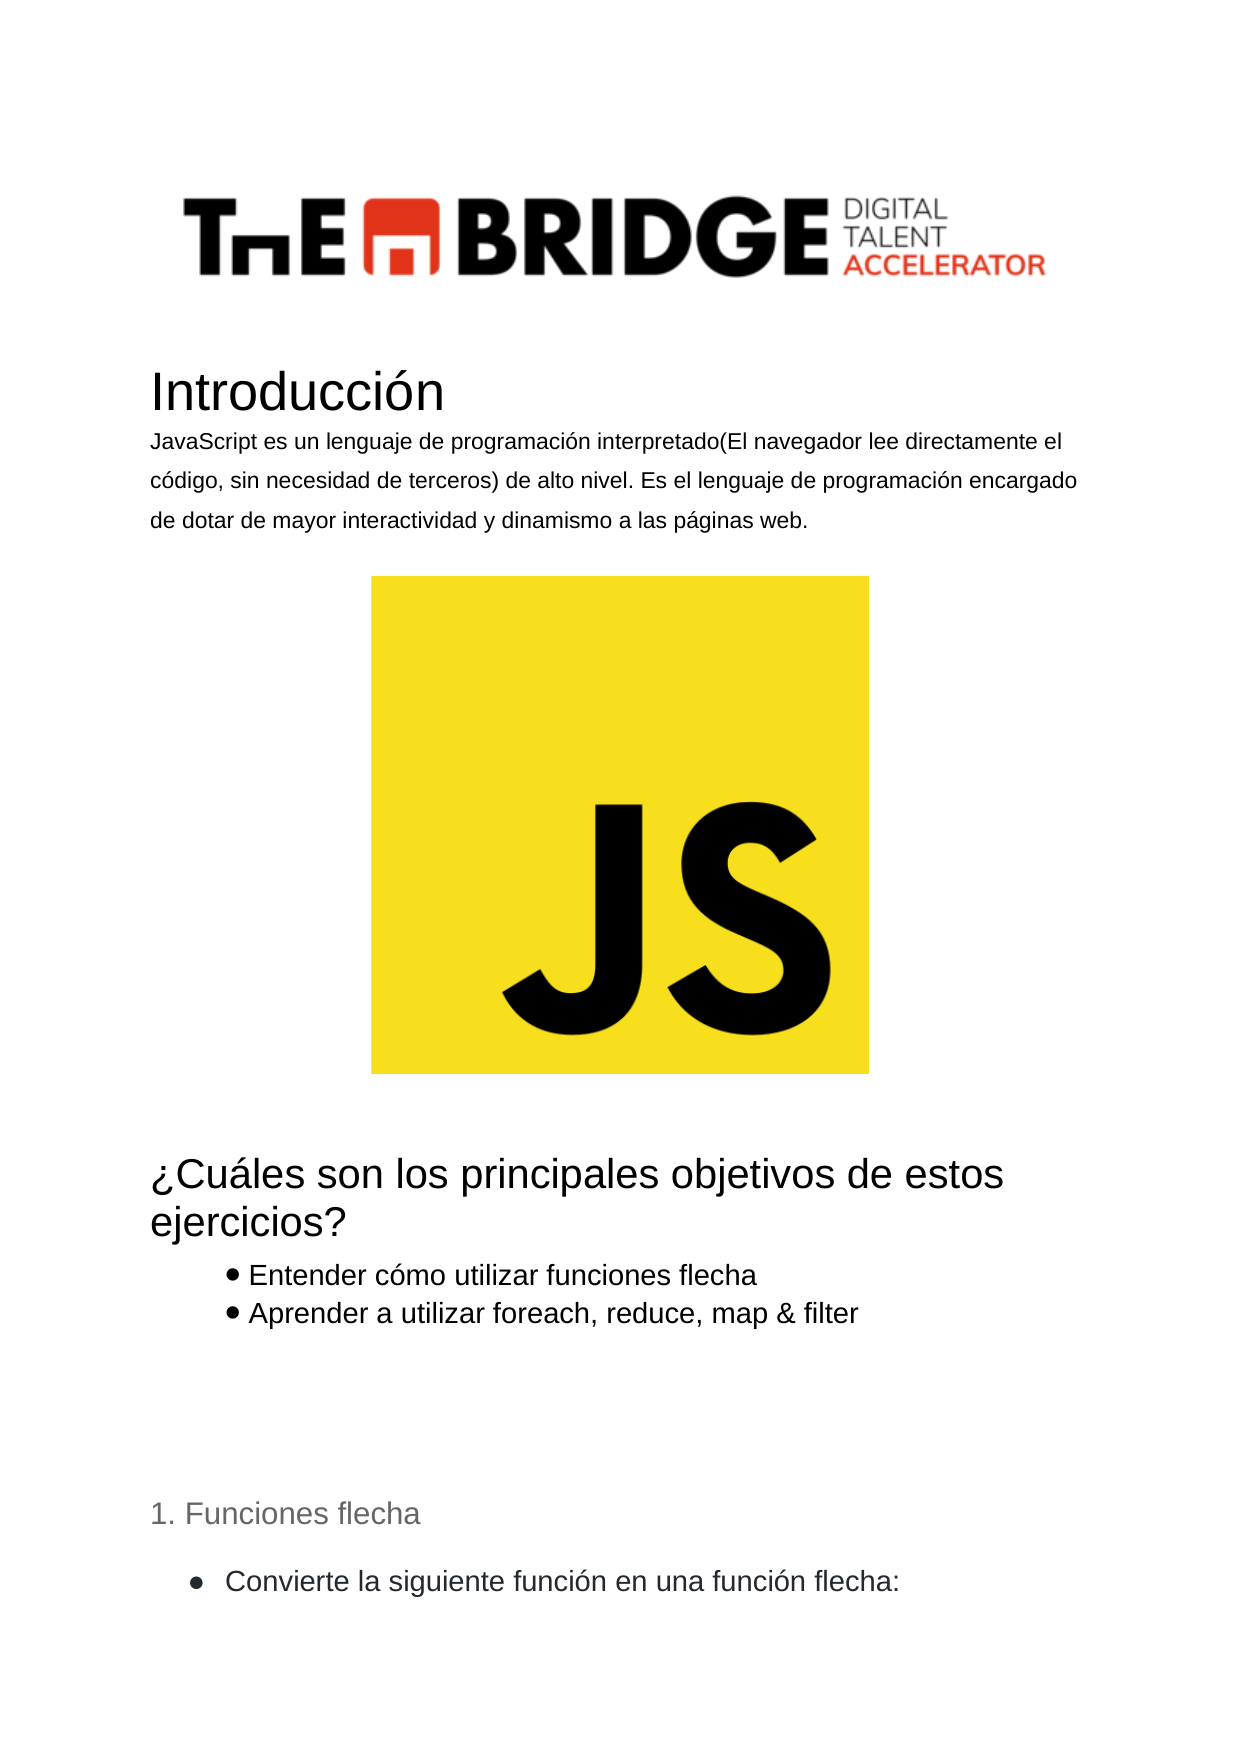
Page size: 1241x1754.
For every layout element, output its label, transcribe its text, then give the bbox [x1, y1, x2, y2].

picture [371, 576, 869, 1074]
subtitle ¿Cuáles son los principales objetivos de estos ejercicios? [150, 1149, 1090, 1245]
list Convierte la siguiente función en una función flecha: [187, 1564, 1090, 1597]
text ⦁ Aprender a utilizar foreach, reduce, map & filter [225, 1296, 1090, 1330]
text ⦁ Entender cómo utilizar funciones flecha [225, 1258, 1090, 1291]
subtitle 1. Funciones flecha [150, 1495, 1090, 1531]
text JavaScript es un lenguaje de programación interpretado(El navegador lee directamente el código, sin necesidad de terceros) de alto nivel. Es el lenguaje de programación encargado de dotar de mayor interactividad y dinamismo a las páginas web. [150, 428, 1090, 533]
title Introducción [150, 359, 1090, 421]
picture [150, 150, 1091, 325]
